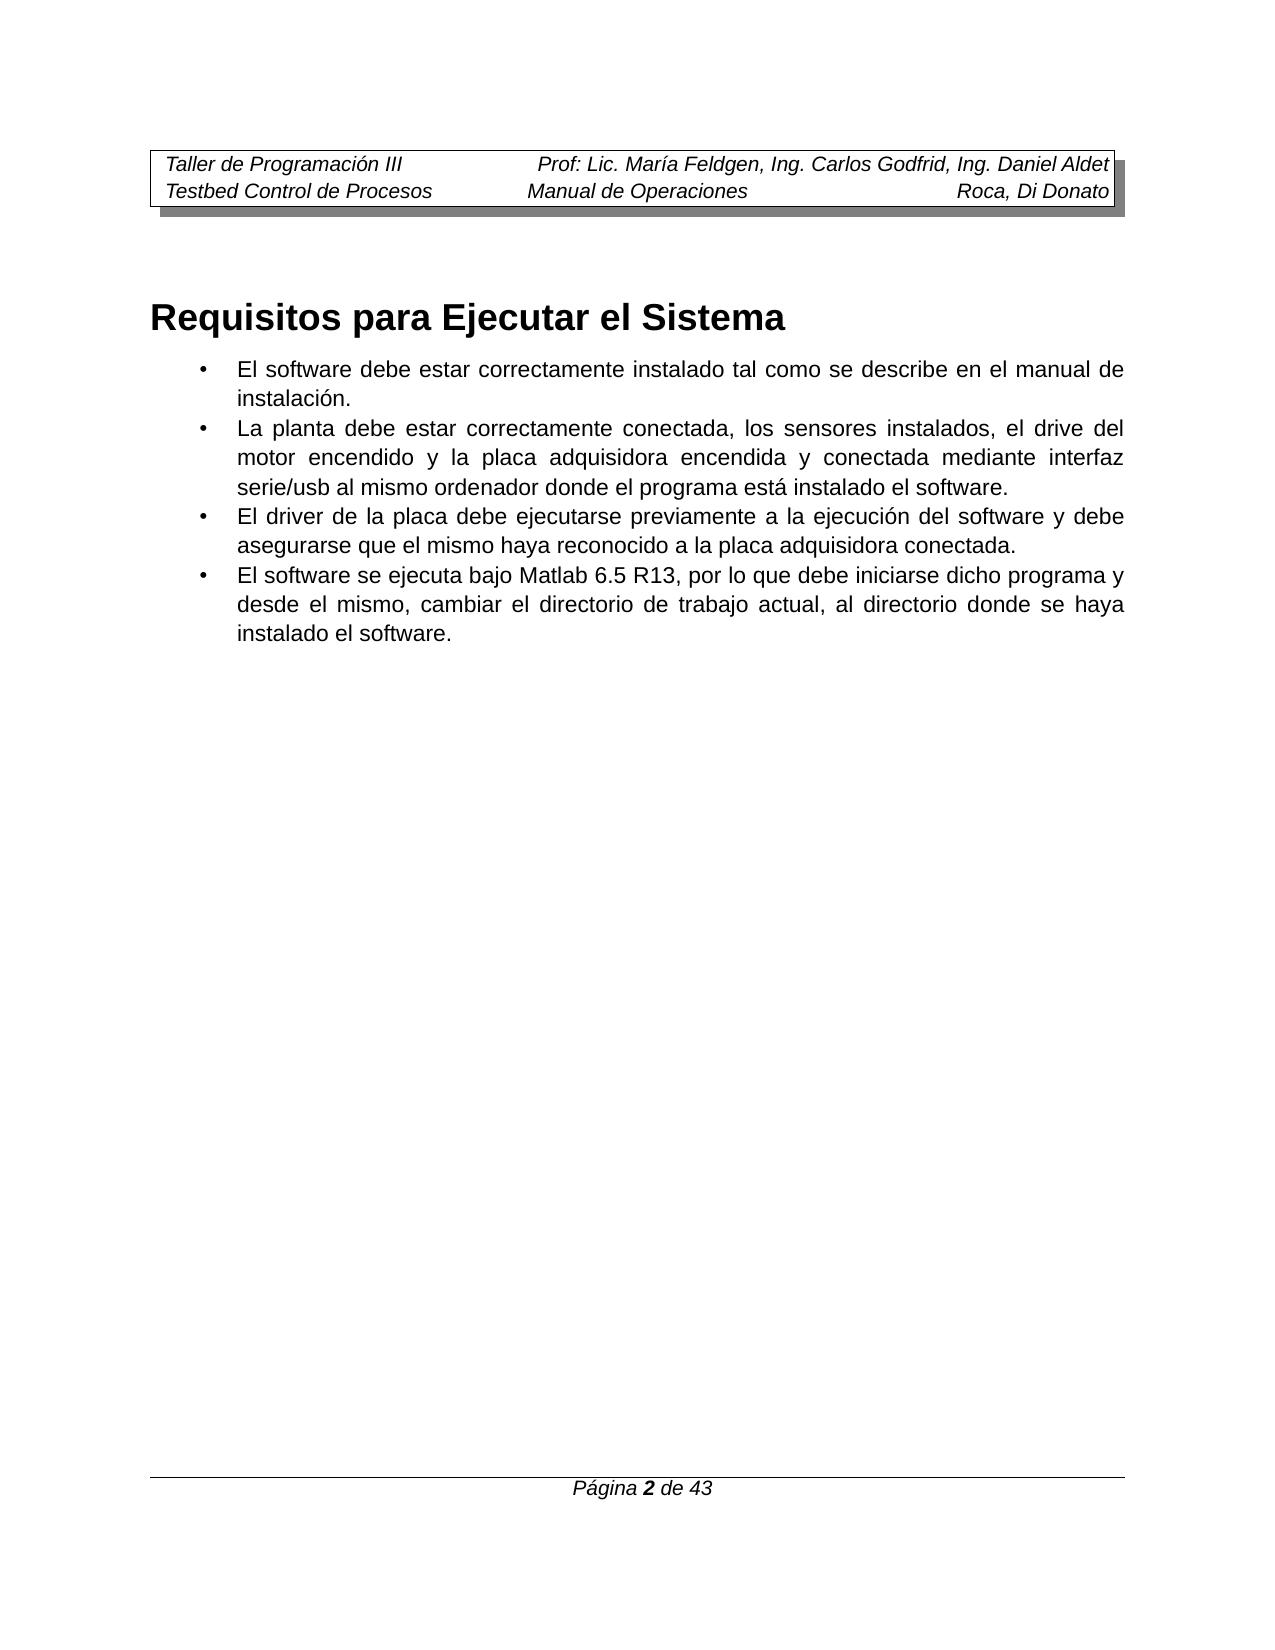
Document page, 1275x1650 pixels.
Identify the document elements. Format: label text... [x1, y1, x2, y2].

list El software se ejecuta bajo Matlab 6.5 R13, por lo que debe iniciarse dicho programa y desde el mismo, cambiar el directorio de trabajo actual, al directorio donde se haya instalado el software. [199, 562, 1125, 647]
subtitle Requisitos para Ejecutar el Sistema [150, 296, 1125, 338]
list La planta debe estar correctamente conectada, los sensores instalados, el drive del motor encendido y la placa adquisidora encendida y conectada mediante interfaz serie/usb al mismo ordenador donde el programa está instalado el software. [199, 415, 1125, 500]
list El driver de la placa debe ejecutarse previamente a la ejecución del software y debe asegurarse que el mismo haya reconocido a la placa adquisidora conectada. [199, 503, 1125, 558]
list El software debe estar correctamente instalado tal como se describe en el manual de instalación. [199, 357, 1125, 412]
